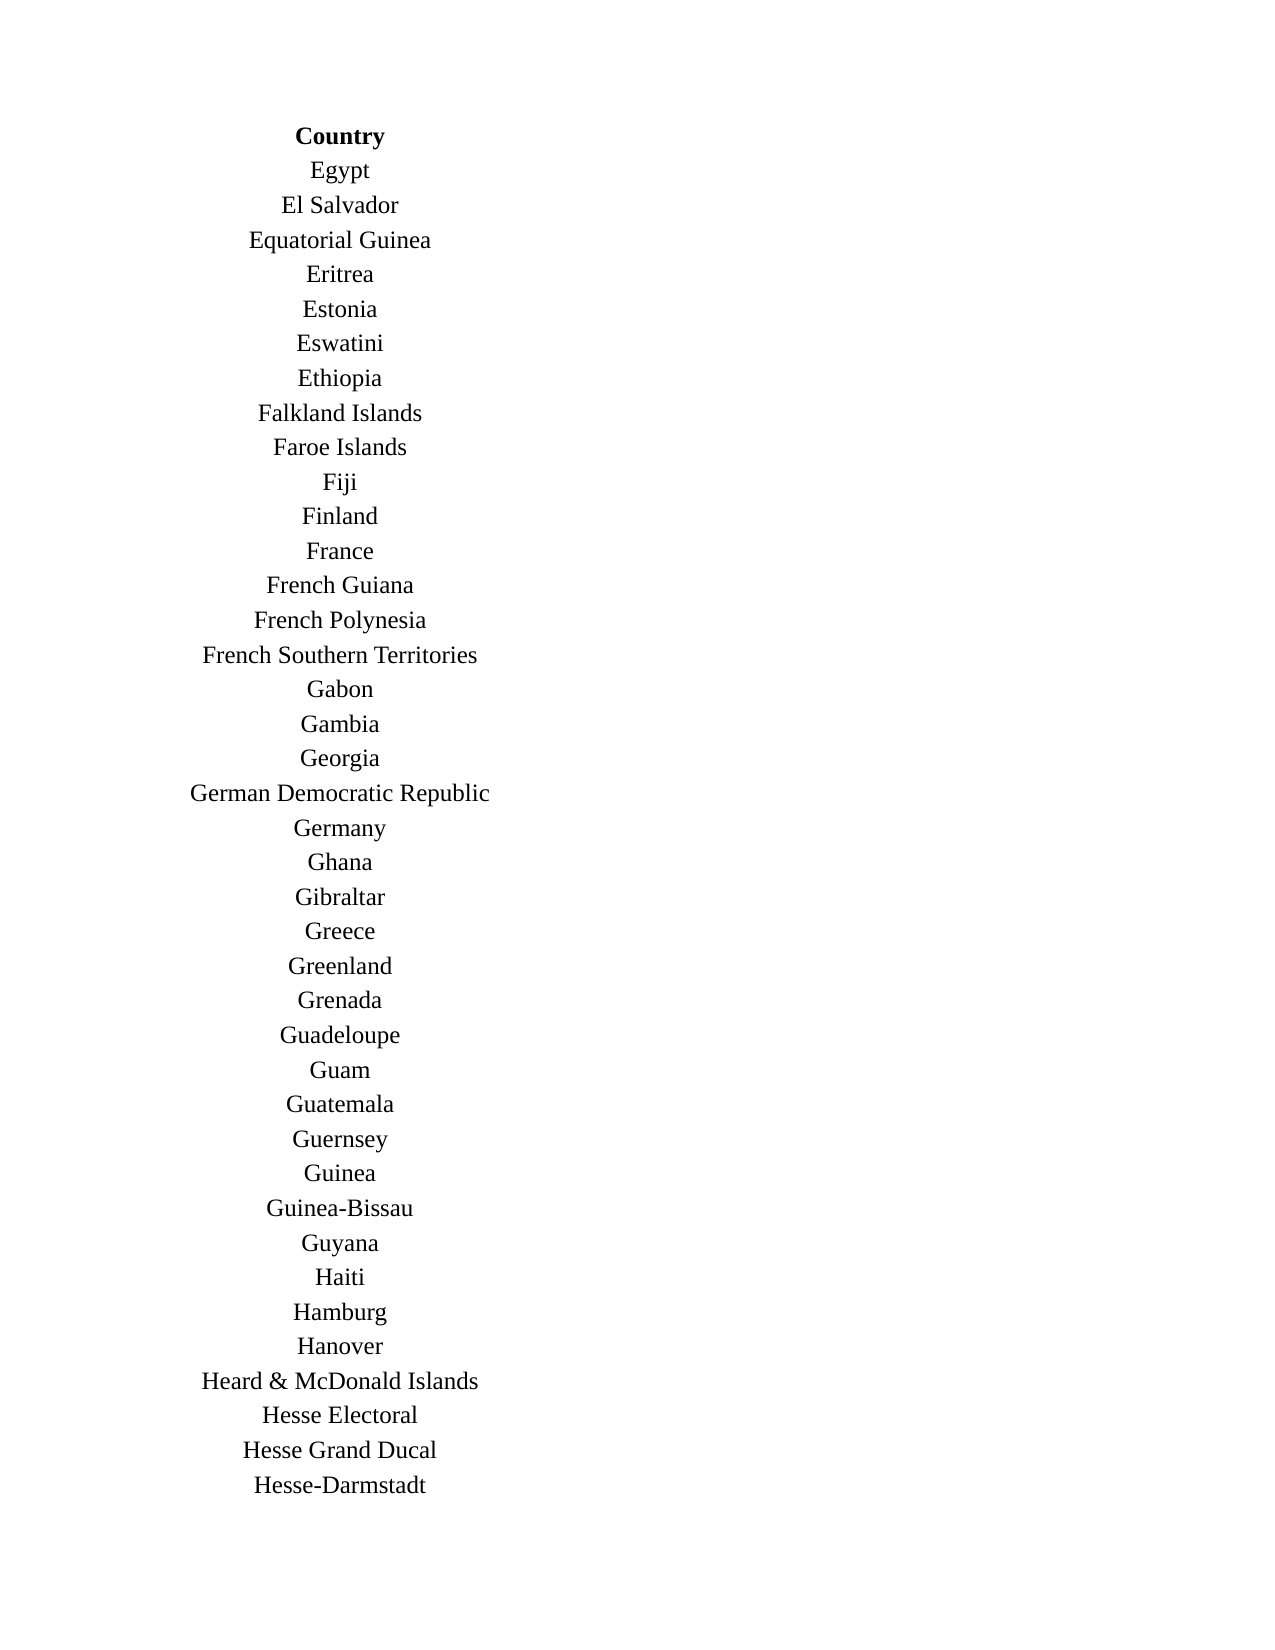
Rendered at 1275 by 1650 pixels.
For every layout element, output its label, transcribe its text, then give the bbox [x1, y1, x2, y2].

table_cell Hanover [118, 1329, 562, 1363]
table_cell El Salvador [118, 187, 562, 222]
table_cell Estonia [118, 291, 562, 326]
table_cell France [118, 533, 562, 568]
table_cell French Guiana [118, 568, 562, 602]
table_cell Egypt [118, 153, 562, 187]
table_cell Gambia [118, 706, 562, 741]
table_cell Heard & McDonald Islands [118, 1363, 562, 1398]
table_cell Guam [118, 1052, 562, 1086]
table_cell Greece [118, 914, 562, 948]
table_cell Greenland [118, 948, 562, 983]
table_cell Guadeloupe [118, 1017, 562, 1052]
table_cell Faroe Islands [118, 429, 562, 464]
table_cell Hamburg [118, 1294, 562, 1328]
table_cell Germany [118, 810, 562, 844]
table_cell Equatorial Guinea [118, 222, 562, 256]
table_cell Guinea [118, 1156, 562, 1190]
table_cell Falkland Islands [118, 395, 562, 429]
table_cell Guernsey [118, 1121, 562, 1156]
table_cell Guinea-Bissau [118, 1190, 562, 1225]
table_cell German Democratic Republic [118, 775, 562, 810]
table_cell Haiti [118, 1259, 562, 1294]
table_cell Hesse-Darmstadt [118, 1467, 562, 1501]
table_cell Guyana [118, 1225, 562, 1259]
table_cell Grenada [118, 983, 562, 1017]
table_cell Eritrea [118, 256, 562, 291]
table_cell Gibraltar [118, 879, 562, 913]
table_cell French Southern Territories [118, 637, 562, 671]
table_header Country [118, 118, 562, 153]
table_cell Eswatini [118, 326, 562, 360]
table_cell Fiji [118, 464, 562, 498]
table_cell Ghana [118, 844, 562, 879]
table_cell French Polynesia [118, 602, 562, 637]
table_cell Hesse Grand Ducal [118, 1432, 562, 1467]
table_cell Ethiopia [118, 360, 562, 395]
table_cell Georgia [118, 741, 562, 775]
table_cell Guatemala [118, 1086, 562, 1121]
table_cell Hesse Electoral [118, 1398, 562, 1432]
table_cell Finland [118, 499, 562, 533]
table_cell Gabon [118, 671, 562, 706]
